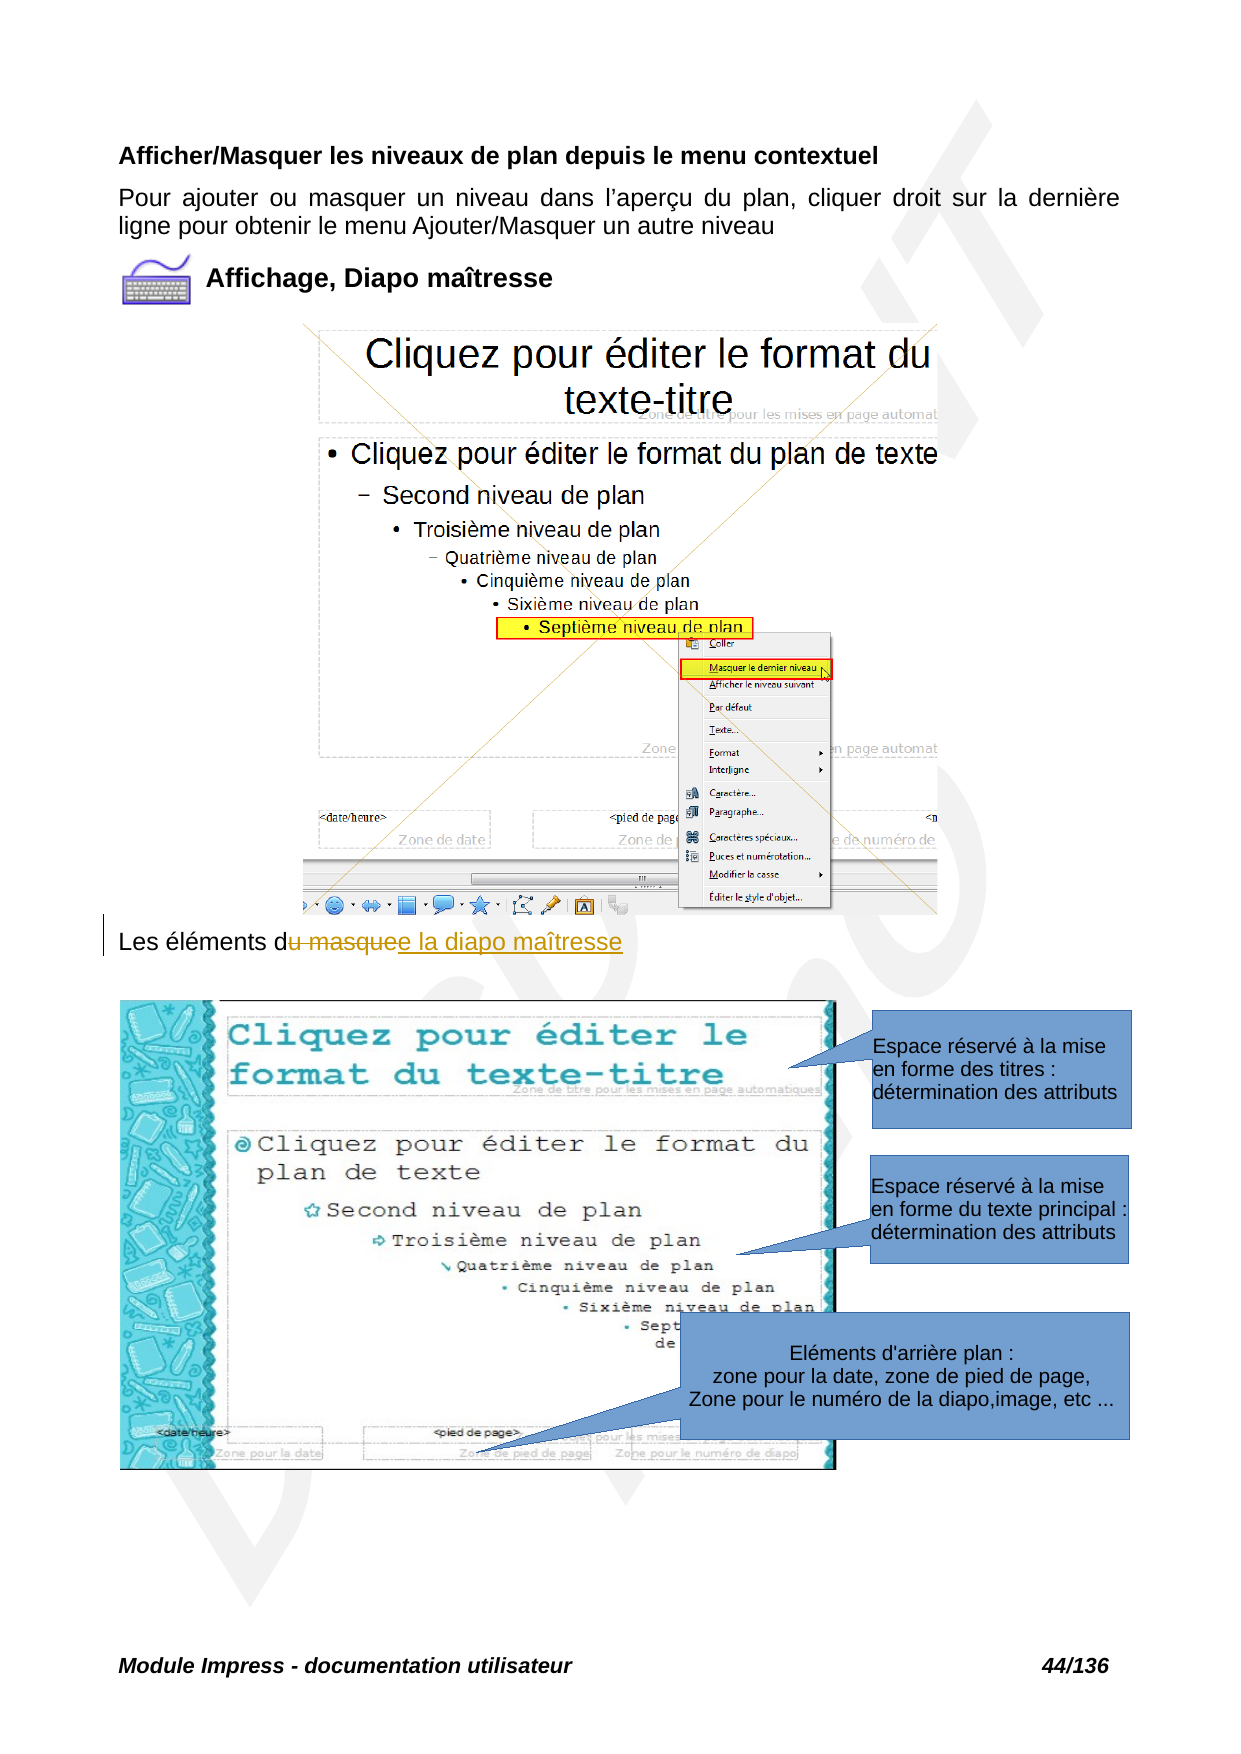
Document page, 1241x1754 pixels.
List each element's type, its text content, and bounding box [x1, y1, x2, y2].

text Pour ajouter ou masquer un niveau dans l’aperçu du plan, cliquer droit sur la dernière ligne pour obtenir le menu Ajouter/Masquer un autre niveau [118, 183, 1122, 239]
text Les éléments de la diapo maîtresse [118, 332, 1122, 956]
picture [304, 620, 936, 915]
picture [118, 244, 194, 319]
text Afficher/Masquer les niveaux de plan depuis le menu contextuel [118, 142, 1122, 169]
picture [304, 323, 936, 617]
picture [120, 1000, 837, 1470]
picture [303, 325, 618, 913]
picture [622, 325, 938, 913]
text Affichage, Diapo maîtresse [194, 263, 1122, 293]
